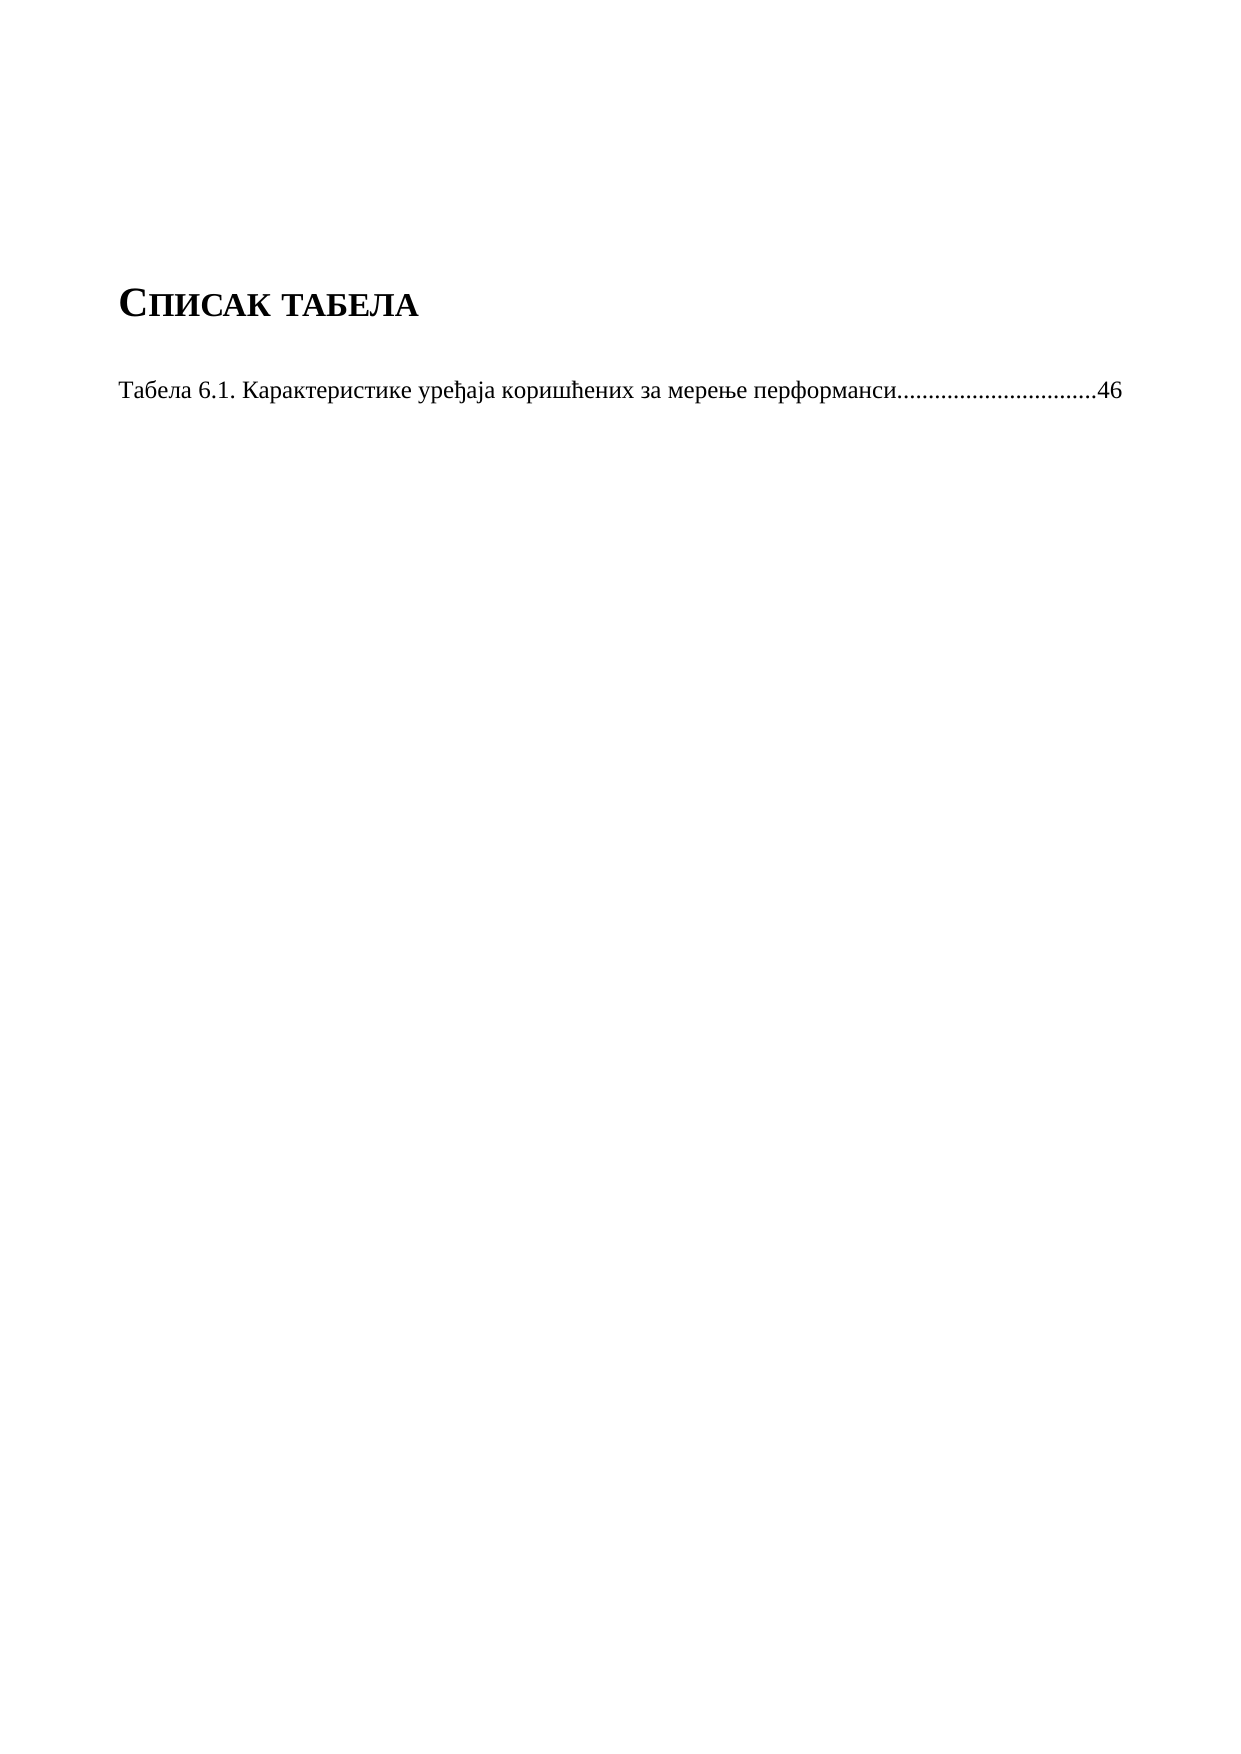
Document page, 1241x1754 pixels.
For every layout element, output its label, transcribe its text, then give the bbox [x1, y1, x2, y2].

text Табела 6.1. Карактеристике уређаја коришћених за мерење перформанси. 46 [118, 375, 1122, 404]
text Списак табела [118, 277, 1122, 325]
